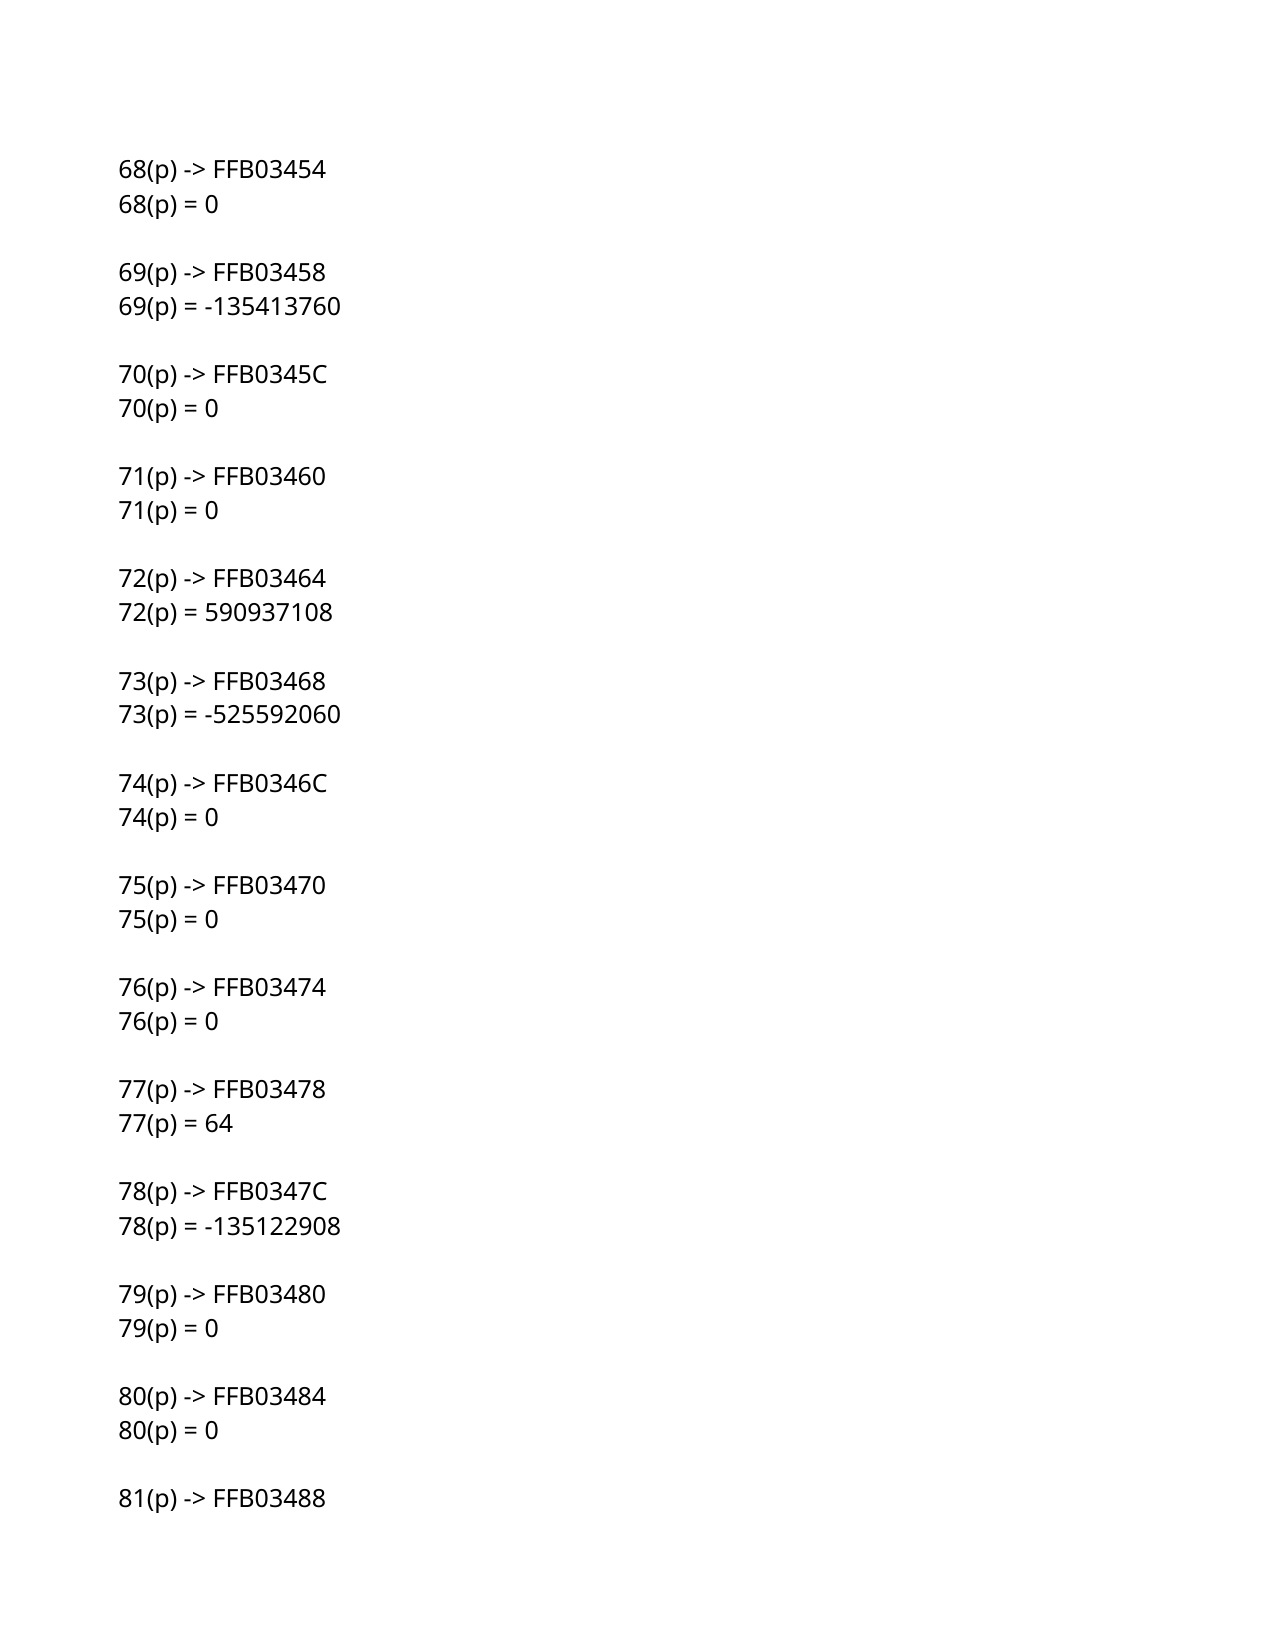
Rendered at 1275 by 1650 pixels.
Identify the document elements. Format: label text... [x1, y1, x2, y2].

text 70(p) -> FFB0345C [118, 357, 1157, 391]
text 81(p) -> FFB03488 [118, 1481, 1157, 1515]
text 68(p) -> FFB03454 [118, 152, 1157, 186]
text 75(p) -> FFB03470 [118, 867, 1157, 902]
text 76(p) = 0 [118, 1004, 1157, 1038]
text 80(p) -> FFB03484 [118, 1378, 1157, 1412]
text 78(p) = -135122908 [118, 1208, 1157, 1242]
text 76(p) -> FFB03474 [118, 970, 1157, 1004]
text 72(p) -> FFB03464 [118, 561, 1157, 595]
text 79(p) = 0 [118, 1310, 1157, 1344]
text 69(p) -> FFB03458 [118, 254, 1157, 288]
text 80(p) = 0 [118, 1412, 1157, 1447]
text 78(p) -> FFB0347C [118, 1174, 1157, 1208]
text 74(p) -> FFB0346C [118, 765, 1157, 799]
text 79(p) -> FFB03480 [118, 1276, 1157, 1310]
text 73(p) = -525592060 [118, 697, 1157, 731]
text 75(p) = 0 [118, 902, 1157, 936]
text 69(p) = -135413760 [118, 288, 1157, 322]
text 77(p) -> FFB03478 [118, 1072, 1157, 1106]
text 74(p) = 0 [118, 799, 1157, 833]
text 68(p) = 0 [118, 186, 1157, 220]
text 71(p) = 0 [118, 493, 1157, 527]
text 72(p) = 590937108 [118, 595, 1157, 629]
text 71(p) -> FFB03460 [118, 459, 1157, 493]
text 77(p) = 64 [118, 1106, 1157, 1140]
text 73(p) -> FFB03468 [118, 663, 1157, 697]
text 70(p) = 0 [118, 391, 1157, 425]
